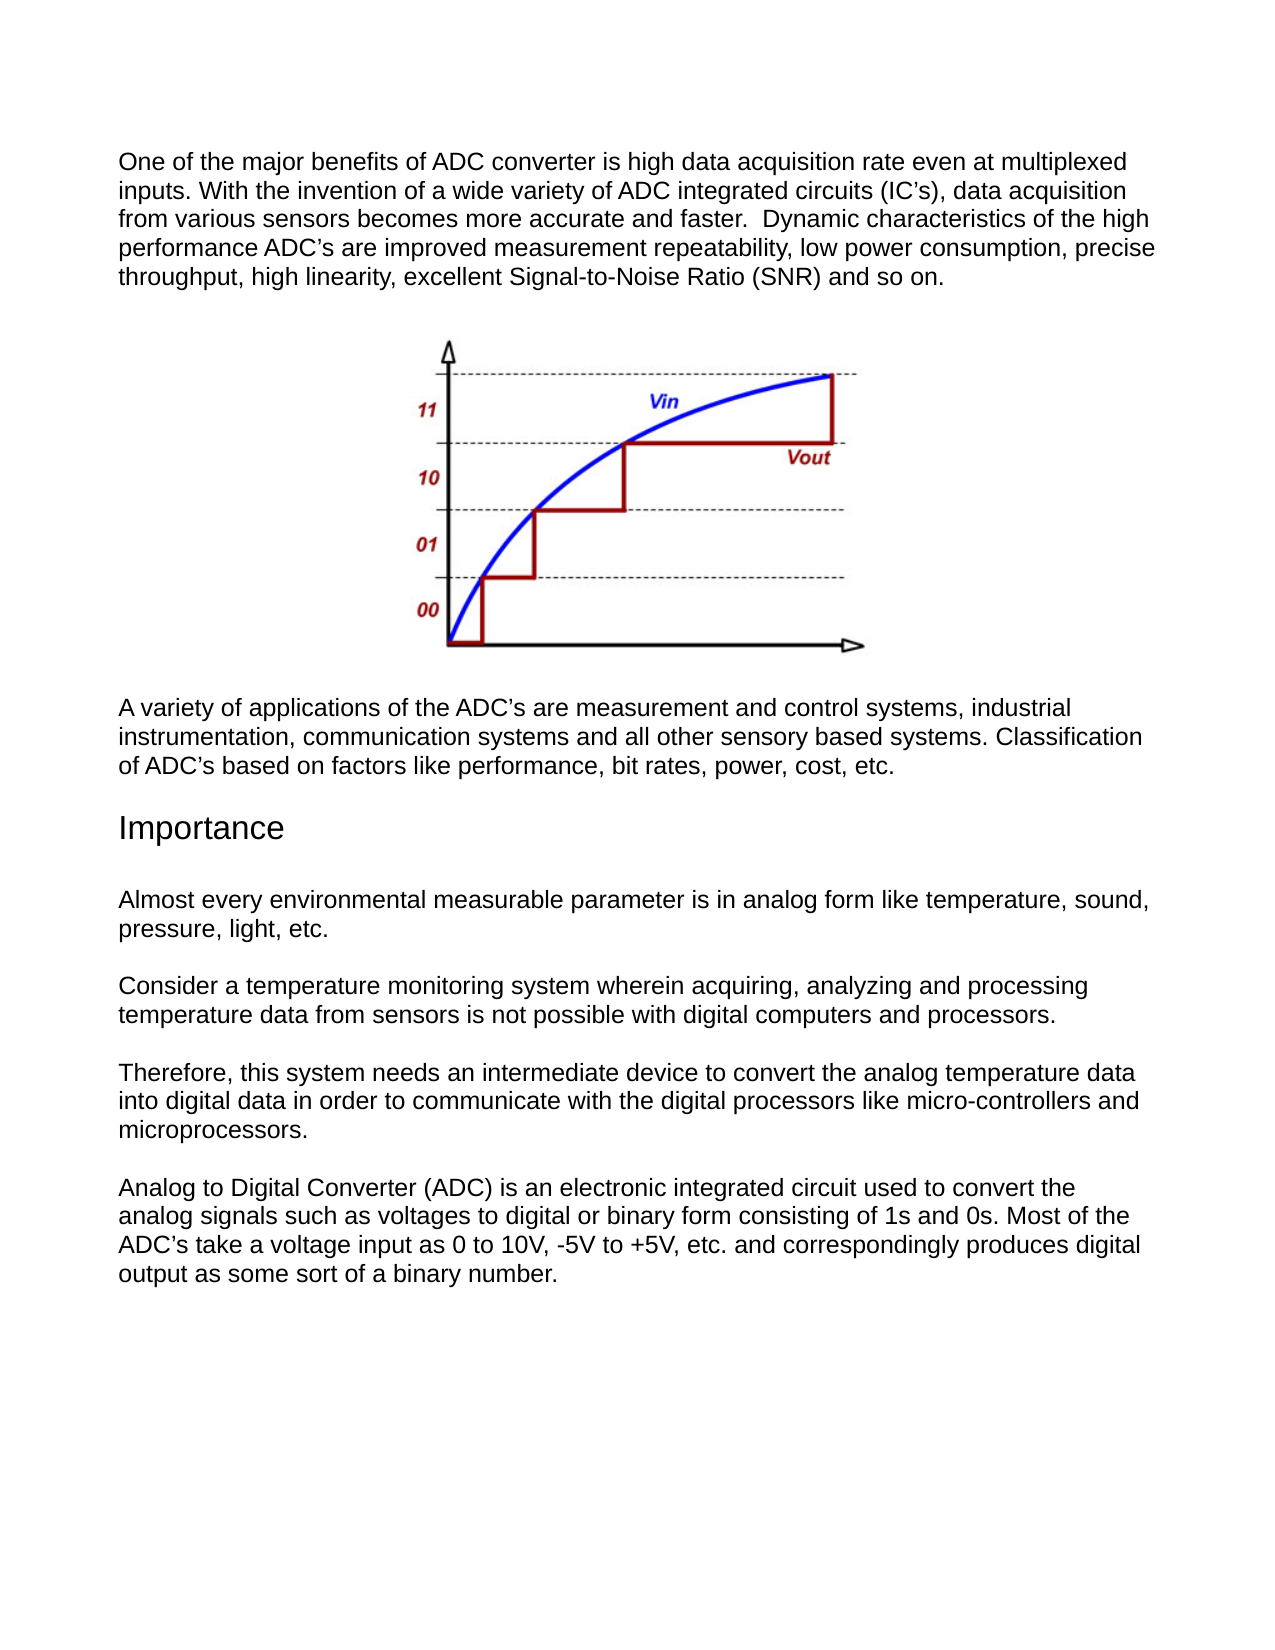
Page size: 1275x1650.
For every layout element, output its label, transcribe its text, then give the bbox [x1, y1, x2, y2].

text Almost every environmental measurable parameter is in analog form like temperature, sound, pressure, light, etc. [118, 885, 1157, 942]
text Analog to Digital Converter (ADC) is an electronic integrated circuit used to convert the analog signals such as voltages to digital or binary form consisting of 1s and 0s. Most of the ADC’s take a voltage input as 0 to 10V, -5V to +5V, etc. and correspondingly produces digital output as some sort of a binary number. [118, 1172, 1157, 1287]
text Importance [118, 808, 1157, 847]
text A variety of applications of the ADC’s are measurement and control systems, industrial instrumentation, communication systems and all other sensory based systems. Classification of ADC’s based on factors like performance, bit rates, power, cost, etc. [118, 693, 1157, 779]
picture [400, 336, 875, 660]
text Consider a temperature monitoring system wherein acquiring, analyzing and processing temperature data from sensors is not possible with digital computers and processors. [118, 971, 1157, 1029]
text Therefore, this system needs an intermediate device to convert the analog temperature data into digital data in order to communicate with the digital processors like micro-controllers and microprocessors. [118, 1057, 1157, 1144]
text One of the major benefits of ADC converter is high data acquisition rate even at multiplexed inputs. With the invention of a wide variety of ADC integrated circuits (IC’s), data acquisition from various sensors becomes more accurate and faster. Dynamic characteristics of the high performance ADC’s are improved measurement repeatability, low power consumption, precise throughput, high linearity, excellent Signal-to-Noise Ratio (SNR) and so on. [118, 147, 1157, 291]
